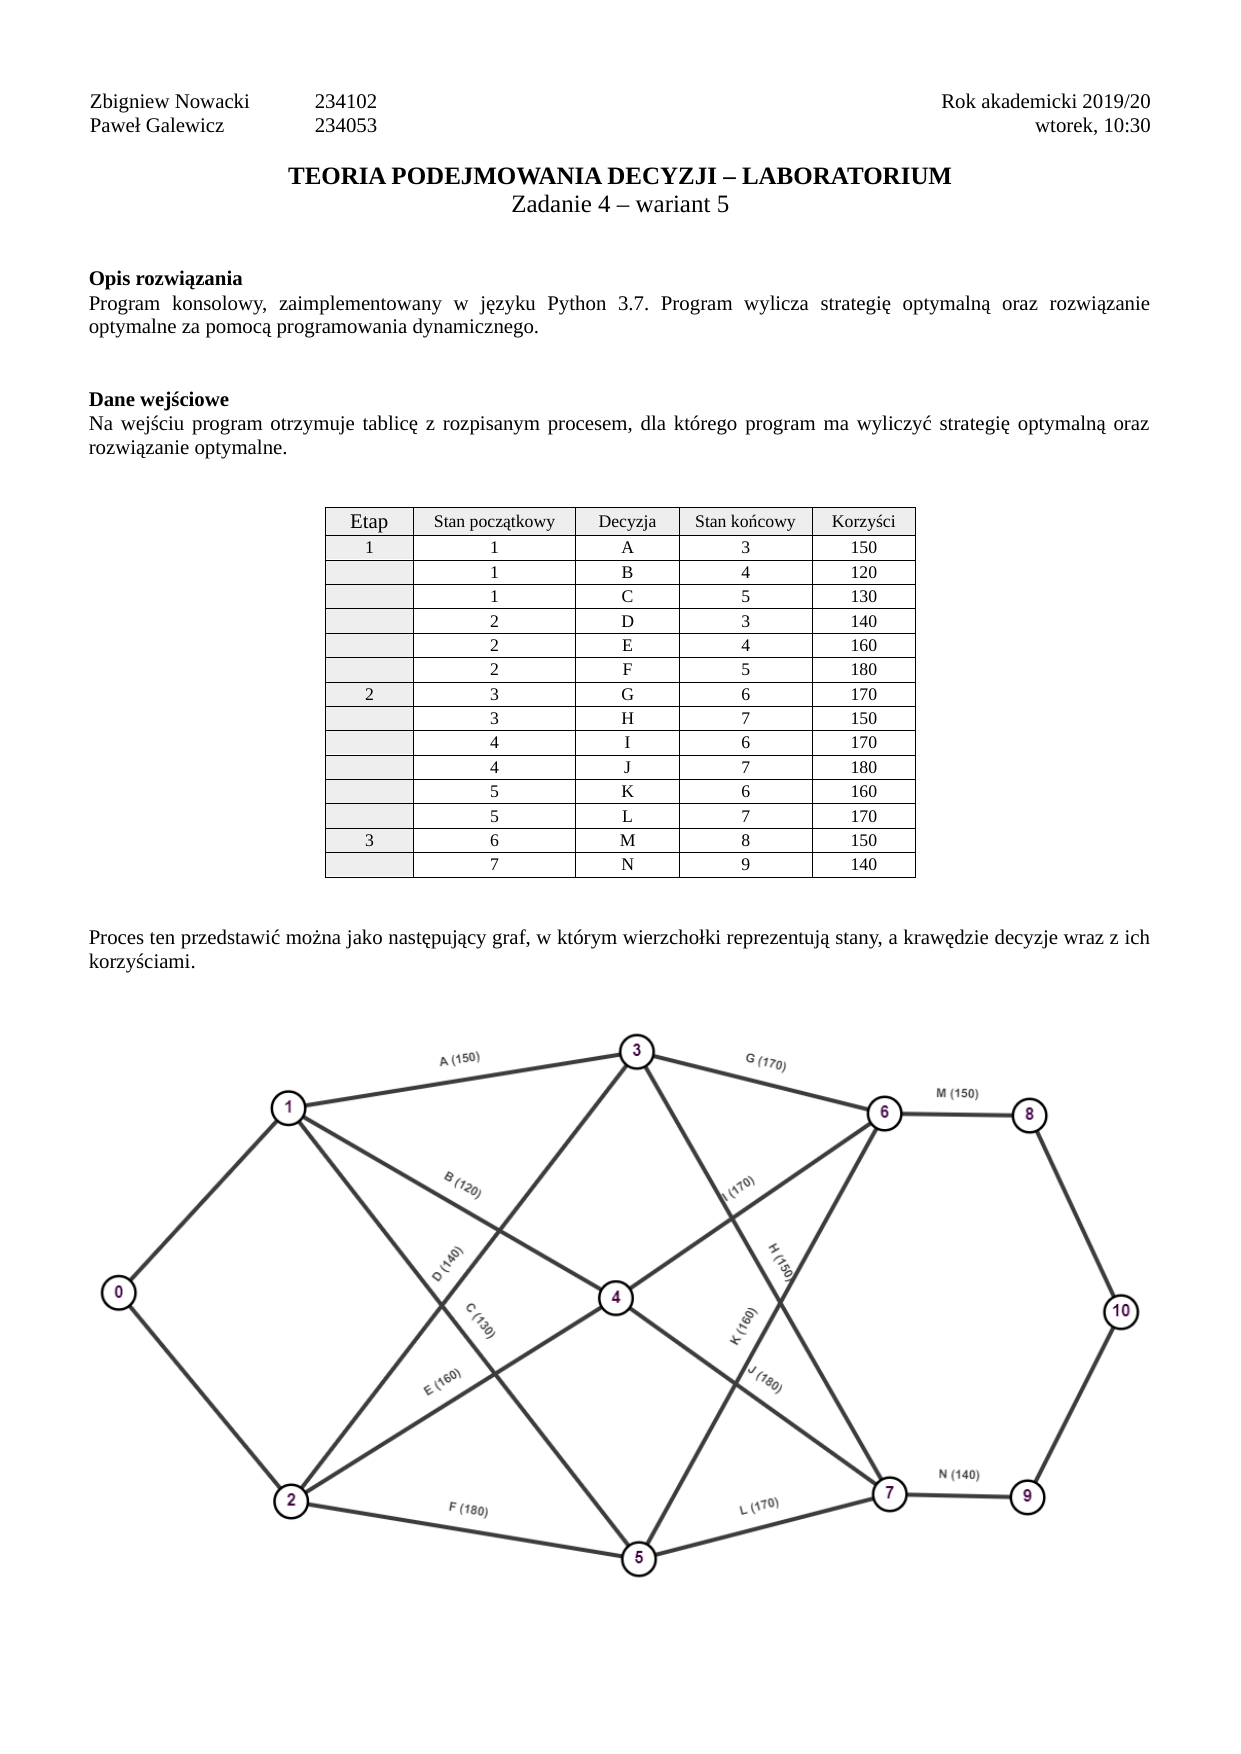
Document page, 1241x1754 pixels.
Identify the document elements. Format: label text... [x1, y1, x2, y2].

table_cell J [576, 756, 679, 779]
table_cell 7 [680, 707, 812, 730]
table_cell 1 [414, 536, 575, 559]
table_cell 2 [414, 609, 575, 633]
table_cell 170 [813, 683, 915, 706]
table_cell 2 [414, 658, 575, 681]
table_cell 180 [813, 756, 915, 779]
table_cell 3 [680, 536, 812, 559]
table_header Zbigniew Nowacki 234102 Paweł Galewicz 234053 [89, 89, 620, 137]
table_cell [326, 658, 413, 681]
text Zadanie 4 – wariant 5 [88, 189, 1152, 218]
table_cell 5 [680, 585, 812, 608]
table_header Decyzja [576, 508, 679, 535]
table_cell 150 [813, 536, 915, 559]
table_header Korzyści [813, 508, 915, 535]
table_cell [326, 561, 413, 584]
table_cell 6 [414, 829, 575, 852]
table_header Etap [326, 508, 413, 535]
text Program konsolowy, zaimplementowany w języku Python 3.7. Program wylicza strategię optymalną oraz rozwiązanie optymalne za pomocą programowania dynamicznego. [88, 290, 1152, 338]
table_cell 2 [326, 683, 413, 706]
table_cell 170 [813, 804, 915, 828]
table_cell 2 [414, 634, 575, 657]
table_cell L [576, 804, 679, 828]
table_cell 7 [414, 853, 575, 876]
table_cell I [576, 731, 679, 754]
text TEORIA PODEJMOWANIA DECYZJI – LABORATORIUM [88, 161, 1152, 189]
table_cell E [576, 634, 679, 657]
table_header Rok akademicki 2019/20 wtorek, 10:30 [620, 89, 1152, 137]
table_cell F [576, 658, 679, 681]
table_cell K [576, 780, 679, 803]
picture [88, 1021, 1152, 1590]
table_cell [326, 853, 413, 876]
table_cell 140 [813, 609, 915, 633]
table_cell N [576, 853, 679, 876]
table_cell 5 [680, 658, 812, 681]
table_cell [326, 634, 413, 657]
table_cell 5 [414, 780, 575, 803]
table_cell 6 [680, 731, 812, 754]
table_cell D [576, 609, 679, 633]
table_cell 9 [680, 853, 812, 876]
table_cell [326, 609, 413, 633]
table_cell 4 [680, 634, 812, 657]
table_cell 4 [414, 756, 575, 779]
text Proces ten przedstawić można jako następujący graf, w którym wierzchołki reprezentują stany, a krawędzie decyzje wraz z ich korzyściami. [88, 925, 1152, 973]
table_cell [326, 707, 413, 730]
table_cell [326, 756, 413, 779]
table_header Stan początkowy [414, 508, 575, 535]
table_cell [326, 780, 413, 803]
table_cell 150 [813, 707, 915, 730]
table_cell A [576, 536, 679, 559]
table_cell 130 [813, 585, 915, 608]
table_cell 4 [414, 731, 575, 754]
table_cell [326, 731, 413, 754]
table_cell 120 [813, 561, 915, 584]
table_cell 6 [680, 780, 812, 803]
table_cell 3 [414, 683, 575, 706]
table_cell C [576, 585, 679, 608]
table_cell M [576, 829, 679, 852]
table_cell 5 [414, 804, 575, 828]
table_cell 140 [813, 853, 915, 876]
table_cell H [576, 707, 679, 730]
table_cell 7 [680, 804, 812, 828]
table_cell 1 [326, 536, 413, 559]
table_cell G [576, 683, 679, 706]
table_cell 8 [680, 829, 812, 852]
table_cell 6 [680, 683, 812, 706]
table_cell 150 [813, 829, 915, 852]
table_cell 160 [813, 634, 915, 657]
table_cell 3 [326, 829, 413, 852]
table_cell 1 [414, 561, 575, 584]
table_header Stan końcowy [680, 508, 812, 535]
table_cell 170 [813, 731, 915, 754]
table_cell 1 [414, 585, 575, 608]
table_cell [326, 804, 413, 828]
table_cell 4 [680, 561, 812, 584]
table_cell 180 [813, 658, 915, 681]
table_cell 7 [680, 756, 812, 779]
text Na wejściu program otrzymuje tablicę z rozpisanym procesem, dla którego program ma wyliczyć strategię optymalną oraz rozwiązanie optymalne. [88, 411, 1152, 459]
table_cell 3 [680, 609, 812, 633]
text Dane wejściowe [88, 387, 1152, 411]
table_cell B [576, 561, 679, 584]
text Opis rozwiązania [88, 266, 1152, 290]
table_cell 160 [813, 780, 915, 803]
table_cell [326, 585, 413, 608]
table_cell 3 [414, 707, 575, 730]
